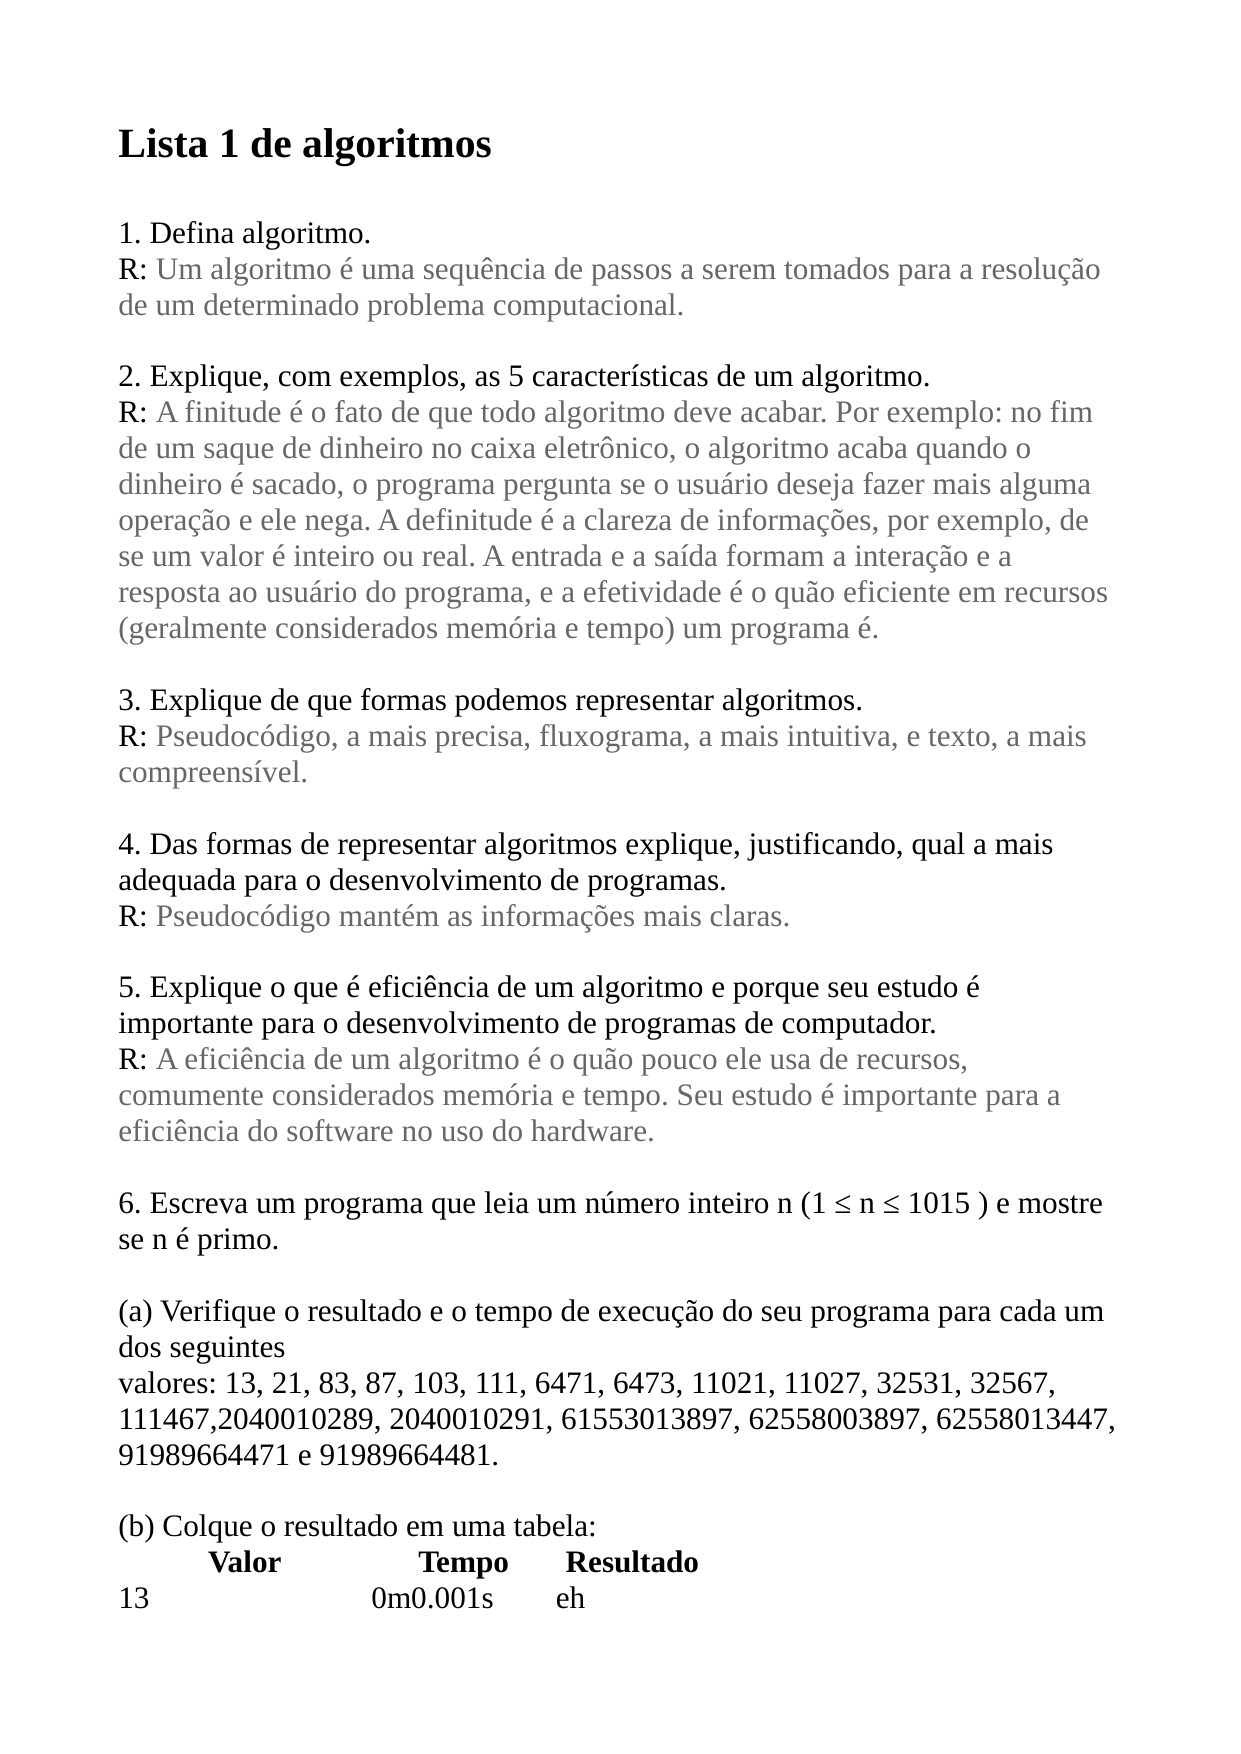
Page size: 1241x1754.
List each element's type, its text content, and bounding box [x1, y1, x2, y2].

text 2. Explique, com exemplos, as 5 características de um algoritmo. [118, 358, 1122, 394]
text R: A finitude é o fato de que todo algoritmo deve acabar. Por exemplo: no fim de um saque de dinheiro no caixa eletrônico, o algoritmo acaba quando o dinheiro é sacado, o programa pergunta se o usuário deseja fazer mais alguma operação e ele nega. A definitude é a clareza de informações, por exemplo, de se um valor é inteiro ou real. A entrada e a saída formam a interação e a resposta ao usuário do programa, e a efetividade é o quão eficiente em recursos (geralmente considerados memória e tempo) um programa é. [118, 394, 1122, 645]
text 3. Explique de que formas podemos representar algoritmos. R: Pseudocódigo, a mais precisa, fluxograma, a mais intuitiva, e texto, a mais compreensível. [118, 681, 1122, 789]
text 5. Explique o que é eficiência de um algoritmo e porque seu estudo é importante para o desenvolvimento de programas de computador. [118, 969, 1122, 1041]
text Lista 1 de algoritmos [118, 118, 1122, 166]
table_header Valor [118, 1544, 371, 1579]
text valores: 13, 21, 83, 87, 103, 111, 6471, 6473, 11021, 11027, 32531, 32567, 111467,2040010289, 2040010291, 61553013897, 62558003897, 62558013447, 91989664471 e 91989664481. [118, 1364, 1122, 1472]
table_cell eh [556, 1580, 709, 1616]
table_header Tempo [371, 1544, 556, 1579]
table_cell 13 [118, 1580, 371, 1616]
text R: Pseudocódigo mantém as informações mais claras. [118, 897, 1122, 933]
text (b) Colque o resultado em uma tabela: [118, 1508, 1122, 1544]
text R: Um algoritmo é uma sequência de passos a serem tomados para a resolução de um determinado problema computacional. [118, 250, 1122, 322]
table_cell 0m0.001s [371, 1580, 556, 1616]
text R: A eficiência de um algoritmo é o quão pouco ele usa de recursos, comumente considerados memória e tempo. Seu estudo é importante para a eficiência do software no uso do hardware. [118, 1041, 1122, 1148]
text 6. Escreva um programa que leia um número inteiro n (1 ≤ n ≤ 1015 ) e mostre se n é primo. [118, 1184, 1122, 1256]
text (a) Verifique o resultado e o tempo de execução do seu programa para cada um dos seguintes [118, 1292, 1122, 1364]
text 1. Defina algoritmo. [118, 214, 1122, 250]
text 4. Das formas de representar algoritmos explique, justificando, qual a mais adequada para o desenvolvimento de programas. [118, 825, 1122, 897]
table_header Resultado [556, 1544, 709, 1579]
